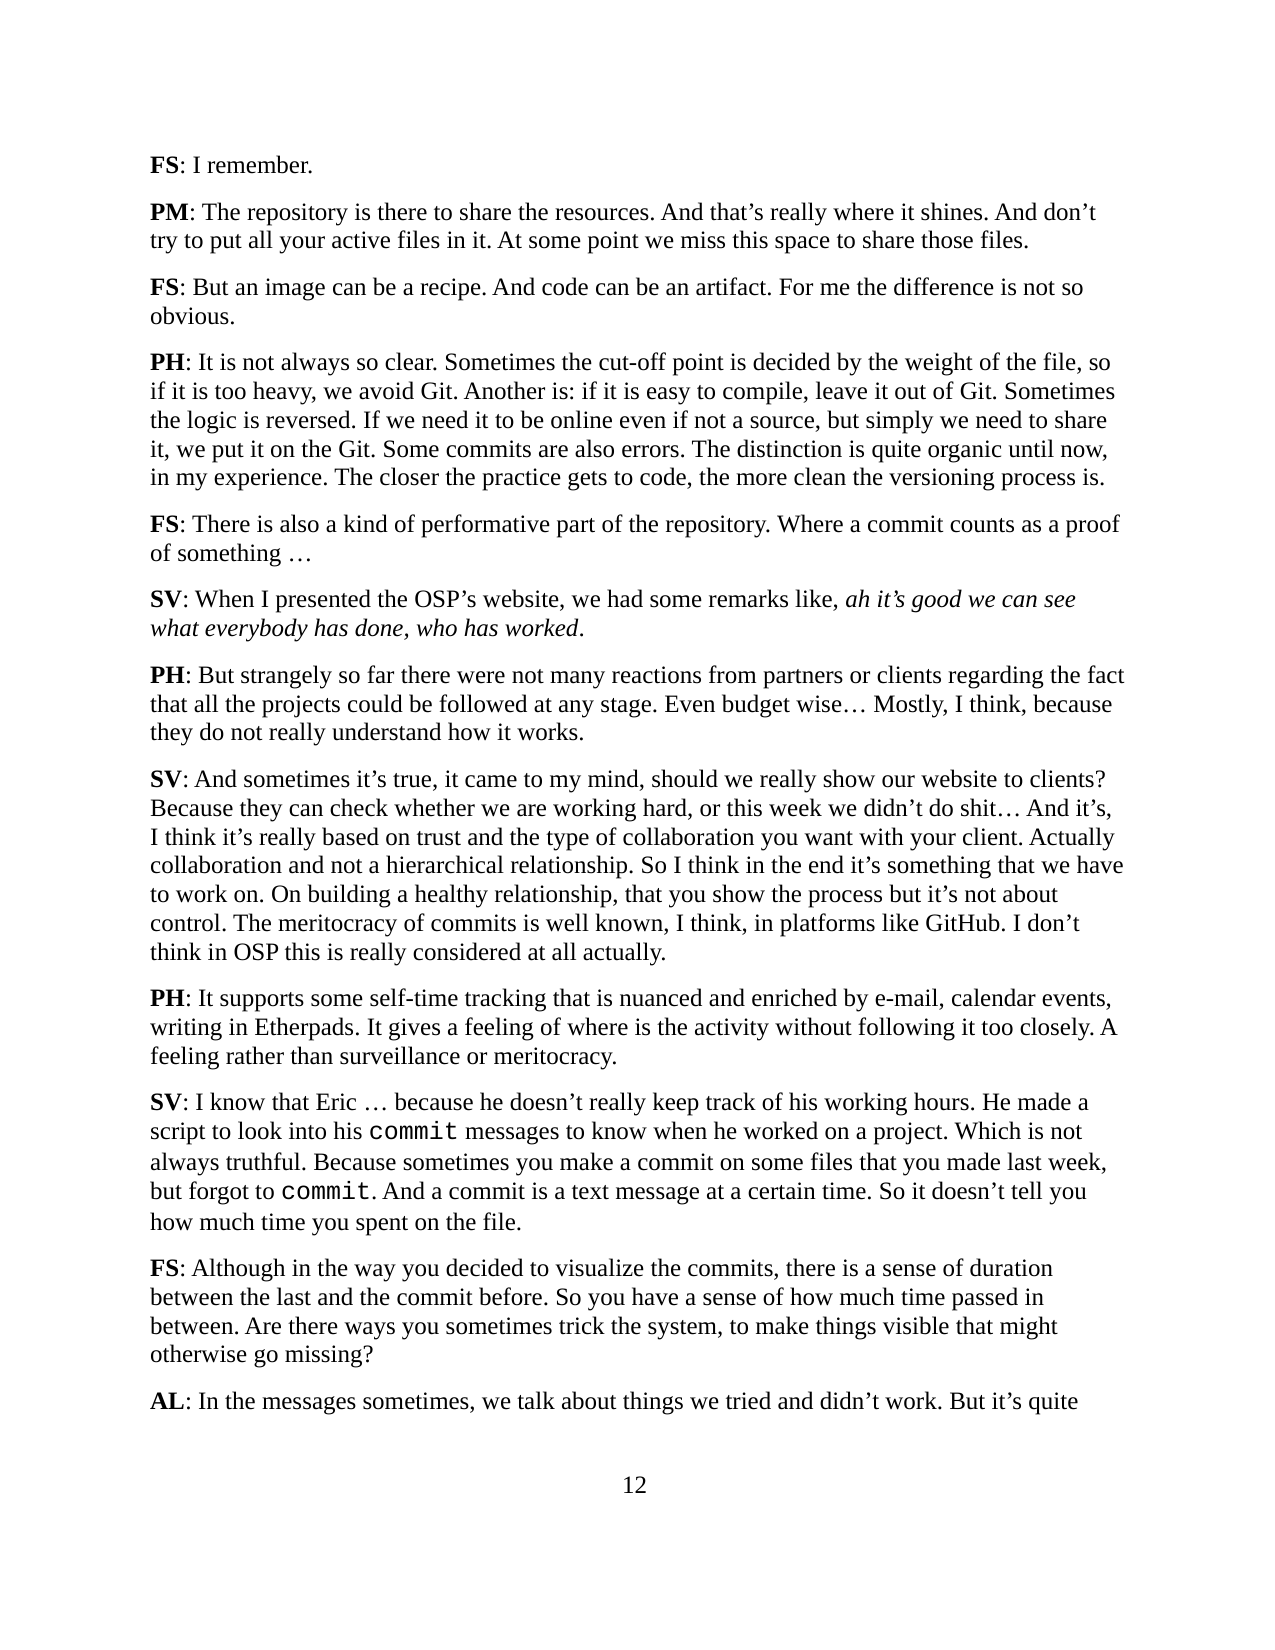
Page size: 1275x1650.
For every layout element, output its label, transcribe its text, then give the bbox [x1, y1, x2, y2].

text PM: The repository is there to share the resources. And that’s really where it shines. And don’t try to put all your active files in it. At some point we miss this space to share those files. [150, 197, 1125, 254]
text PH: It supports some self-time tracking that is nuanced and enriched by e-mail, calendar events, writing in Etherpads. It gives a feeling of where is the activity without following it too closely. A feeling rather than surveillance or meritocracy. [150, 983, 1125, 1069]
text FS: But an image can be a recipe. And code can be an artifact. For me the difference is not so obvious. [150, 272, 1125, 329]
text PH: But strangely so far there were not many reactions from partners or clients regarding the fact that all the projects could be followed at any stage. Even budget wise… Mostly, I think, because they do not really understand how it works. [150, 660, 1125, 746]
text FS: There is also a kind of performative part of the repository. Where a commit counts as a proof of something … [150, 509, 1125, 567]
text FS: I remember. [150, 150, 1125, 179]
text AL: In the messages sometimes, we talk about things we tried and didn’t work. But it’s quite [150, 1386, 1125, 1415]
text PH: It is not always so clear. Sometimes the cut-off point is decided by the weight of the file, so if it is too heavy, we avoid Git. Another is: if it is easy to compile, leave it out of Git. Sometimes the logic is reversed. If we need it to be online even if not a source, but simply we need to share it, we put it on the Git. Some commits are also errors. The distinction is quite organic until now, in my experience. The closer the practice gets to code, the more clean the versioning process is. [150, 347, 1125, 491]
text FS: Although in the way you decided to visualize the commits, there is a sense of duration between the last and the commit before. So you have a sense of how much time passed in between. Are there ways you sometimes trick the system, to make things visible that might otherwise go missing? [150, 1253, 1125, 1368]
text SV: When I presented the OSP’s website, we had some remarks like, ah it’s good we can see what everybody has done, who has worked. [150, 584, 1125, 642]
text SV: And sometimes it’s true, it came to my mind, should we really show our website to clients? Because they can check whether we are working hard, or this week we didn’t do shit… And it’s, I think it’s really based on trust and the type of collaboration you want with your client. Actually collaboration and not a hierarchical relationship. So I think in the end it’s something that we have to work on. On building a healthy relationship, that you show the process but it’s not about control. The meritocracy of commits is well known, I think, in platforms like GitHub. I don’t think in OSP this is really considered at all actually. [150, 764, 1125, 965]
text SV: I know that Eric … because he doesn’t really keep track of his working hours. He made a script to look into his commit messages to know when he worked on a project. Which is not always truthful. Because sometimes you make a commit on some files that you made last week, but forgot to commit. And a commit is a text message at a certain time. So it doesn’t tell you how much time you spent on the file. [150, 1087, 1125, 1235]
